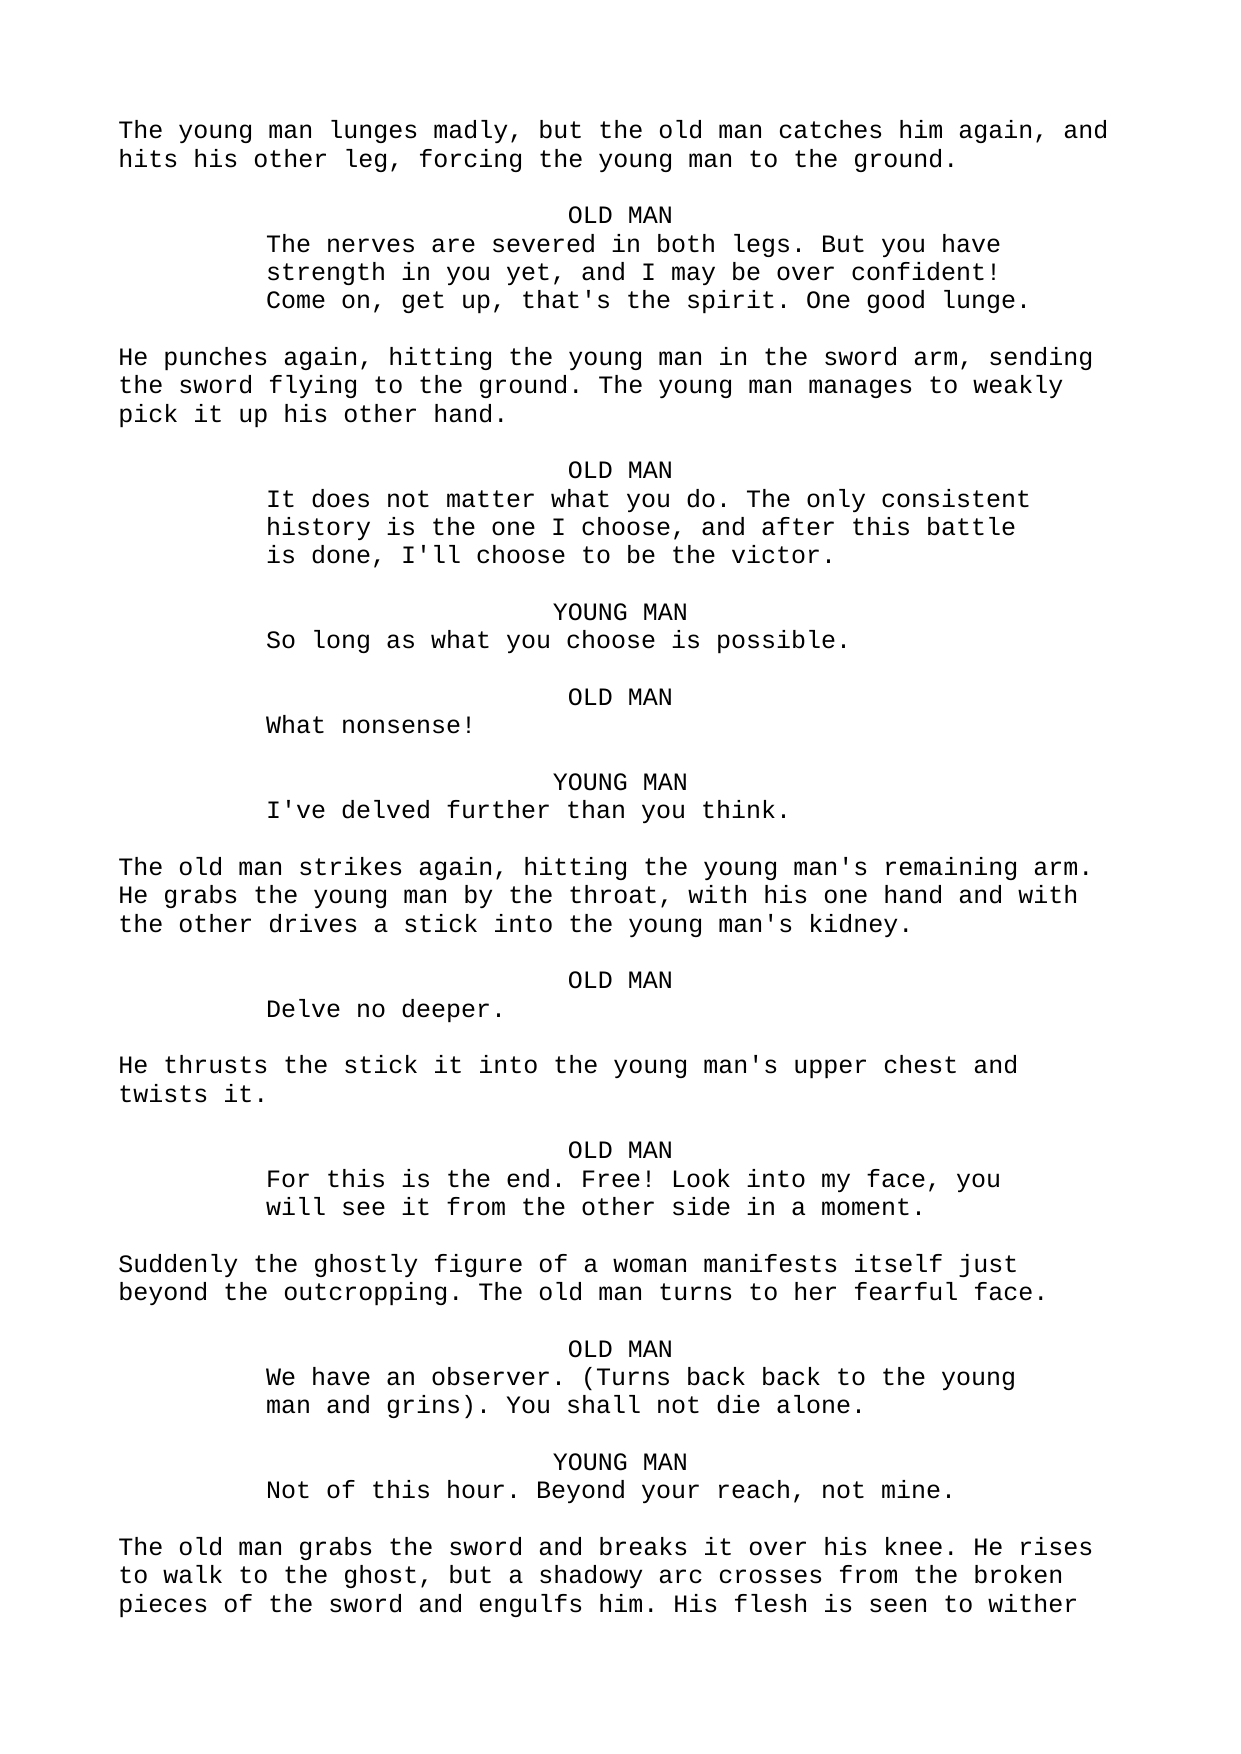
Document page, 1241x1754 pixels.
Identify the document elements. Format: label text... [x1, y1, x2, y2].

text OLD MAN [118, 458, 1122, 486]
text will see it from the other side in a moment. [118, 1195, 1122, 1223]
text The old man strikes again, hitting the young man's remaining arm. He grabs the young man by the throat, with his one hand and with the other drives a stick into the young man's kidney. [118, 855, 1122, 940]
text He punches again, hitting the young man in the sword arm, sending the sword flying to the ground. The young man manages to weakly pick it up his other hand. [118, 345, 1122, 430]
text Delve no deeper. [118, 996, 1122, 1025]
text OLD MAN [118, 1336, 1122, 1365]
text YOUNG MAN [118, 600, 1122, 628]
text So long as what you choose is possible. [118, 628, 1122, 656]
text The old man grabs the sword and breaks it over his knee. He rises to walk to the ghost, but a shadowy arc crosses from the broken pieces of the sword and engulfs him. His flesh is seen to wither [118, 1535, 1122, 1620]
text Suddenly the ghostly figure of a woman manifests itself just beyond the outcropping. The old man turns to her fearful face. [118, 1251, 1122, 1308]
text Not of this hour. Beyond your reach, not mine. [118, 1478, 1122, 1506]
text OLD MAN [118, 203, 1122, 231]
text The young man lunges madly, but the old man catches him again, and hits his other leg, forcing the young man to the ground. [118, 118, 1122, 175]
text YOUNG MAN [118, 1450, 1122, 1478]
text Come on, get up, that's the spirit. One good lunge. [118, 288, 1122, 316]
text For this is the end. Free! Look into my face, you [118, 1166, 1122, 1195]
text history is the one I choose, and after this battle [118, 515, 1122, 543]
text We have an observer. (Turns back back to the young [118, 1365, 1122, 1393]
text The nerves are severed in both legs. But you have strength in you yet, and I may be over confident! [118, 231, 1122, 288]
text OLD MAN [118, 685, 1122, 713]
text It does not matter what you do. The only consistent [118, 486, 1122, 515]
text man and grins). You shall not die alone. [118, 1393, 1122, 1421]
text What nonsense! [118, 713, 1122, 741]
text He thrusts the stick it into the young man's upper chest and twists it. [118, 1053, 1122, 1110]
text I've delved further than you think. [118, 798, 1122, 826]
text YOUNG MAN [118, 770, 1122, 798]
text OLD MAN [118, 1138, 1122, 1166]
text OLD MAN [118, 968, 1122, 996]
text is done, I'll choose to be the victor. [118, 543, 1122, 571]
